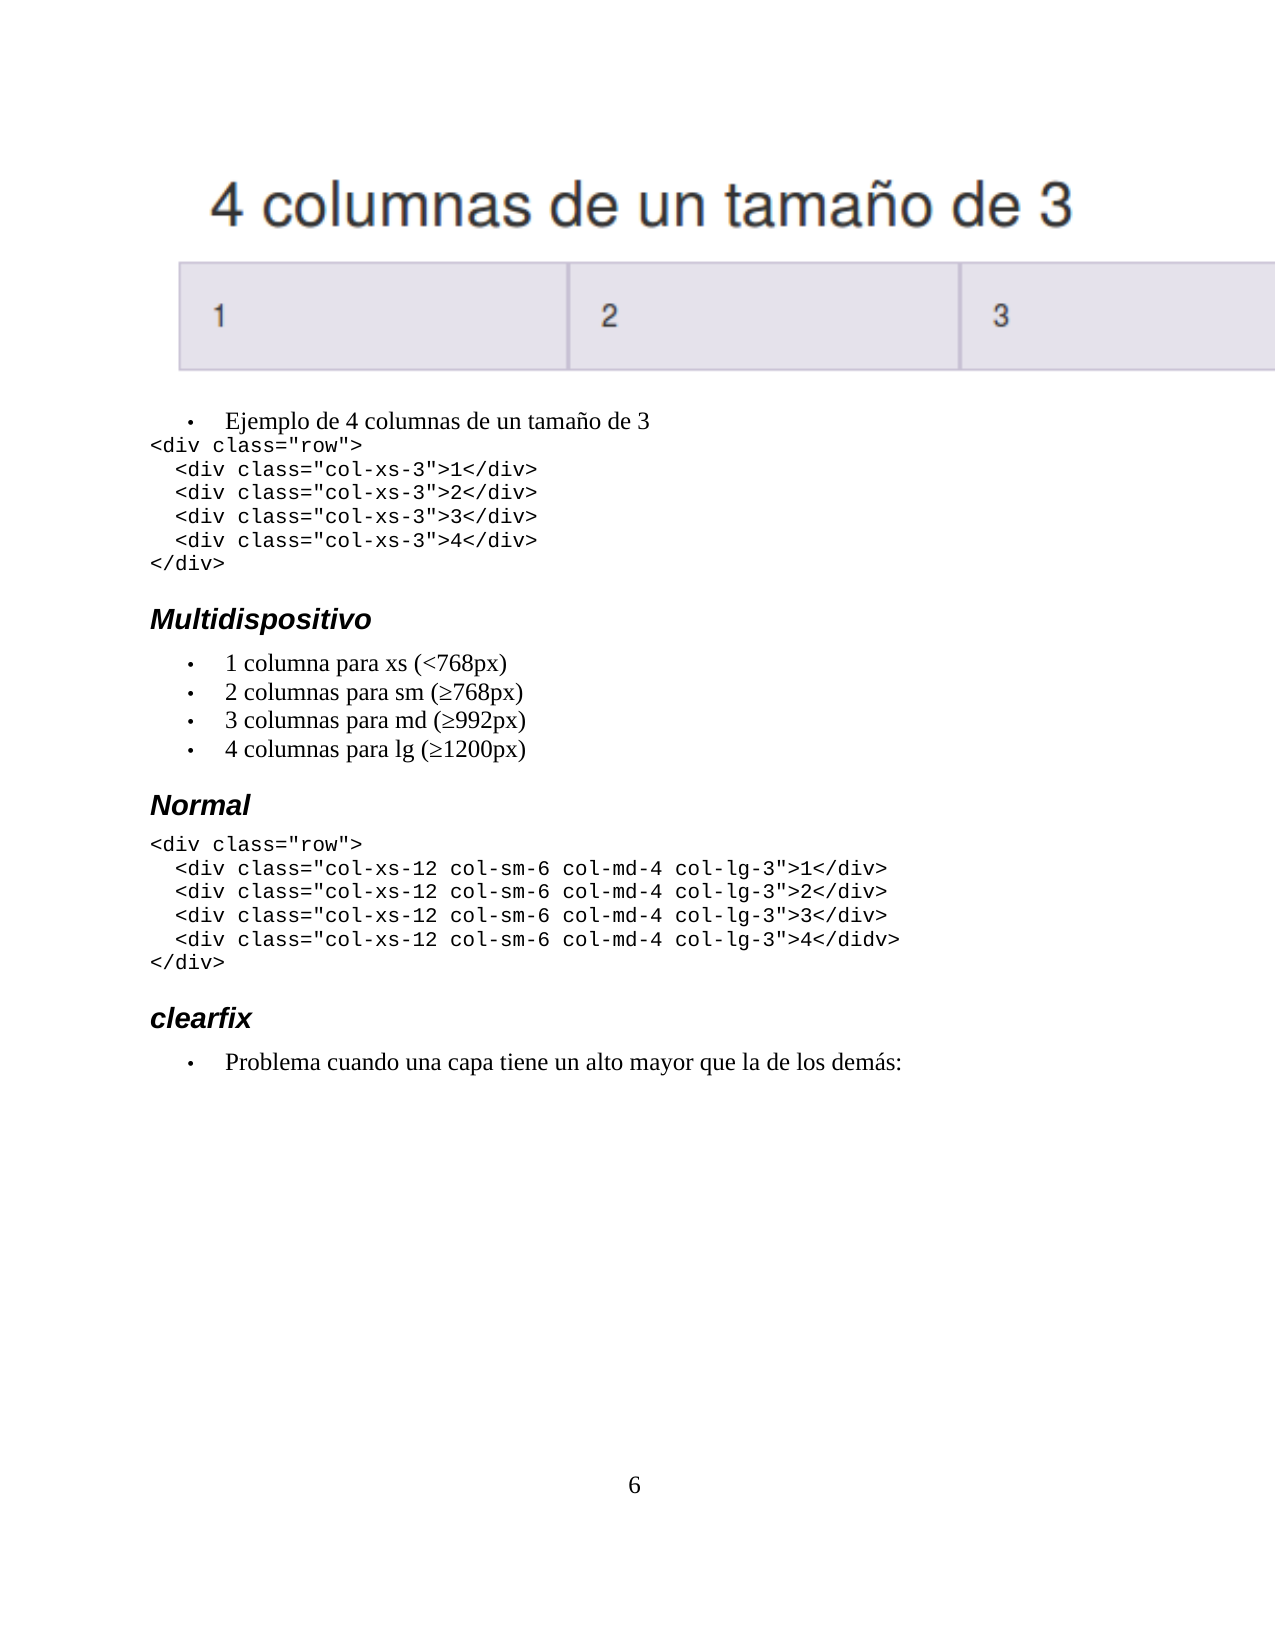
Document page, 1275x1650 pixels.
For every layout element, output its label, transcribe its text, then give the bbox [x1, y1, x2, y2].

list 4 columnas para lg (≥1200px) [187, 734, 1125, 763]
list 2 columnas para sm (≥768px) [187, 677, 1125, 705]
list Ejemplo de 4 columnas de un tamaño de 3 [187, 407, 1125, 435]
subtitle clearfix [150, 1001, 1125, 1034]
subtitle Normal [150, 788, 1125, 821]
text <div class="col-xs-3">3</div> [150, 506, 1125, 529]
list 1 columna para xs (<768px) [187, 648, 1125, 677]
picture [150, 150, 1275, 407]
text <div class="col-xs-12 col-sm-6 col-md-4 col-lg-3">1</div> [150, 858, 1125, 881]
list 3 columnas para md (≥992px) [187, 705, 1125, 734]
text <div class="row"> [150, 834, 1125, 858]
text <div class="col-xs-3">1</div> [150, 459, 1125, 482]
list Problema cuando una capa tiene un alto mayor que la de los demás: [187, 1047, 1125, 1076]
text <div class="col-xs-12 col-sm-6 col-md-4 col-lg-3">4</didv> [150, 928, 1125, 952]
text <div class="col-xs-3">2</div> [150, 482, 1125, 506]
text </div> [150, 952, 1125, 976]
text <div class="col-xs-3">4</div> [150, 529, 1125, 553]
text <div class="col-xs-12 col-sm-6 col-md-4 col-lg-3">2</div> [150, 881, 1125, 905]
text </div> [150, 553, 1125, 577]
text <div class="row"> [150, 435, 1125, 459]
subtitle Multidispositivo [150, 602, 1125, 635]
text <div class="col-xs-12 col-sm-6 col-md-4 col-lg-3">3</div> [150, 905, 1125, 928]
